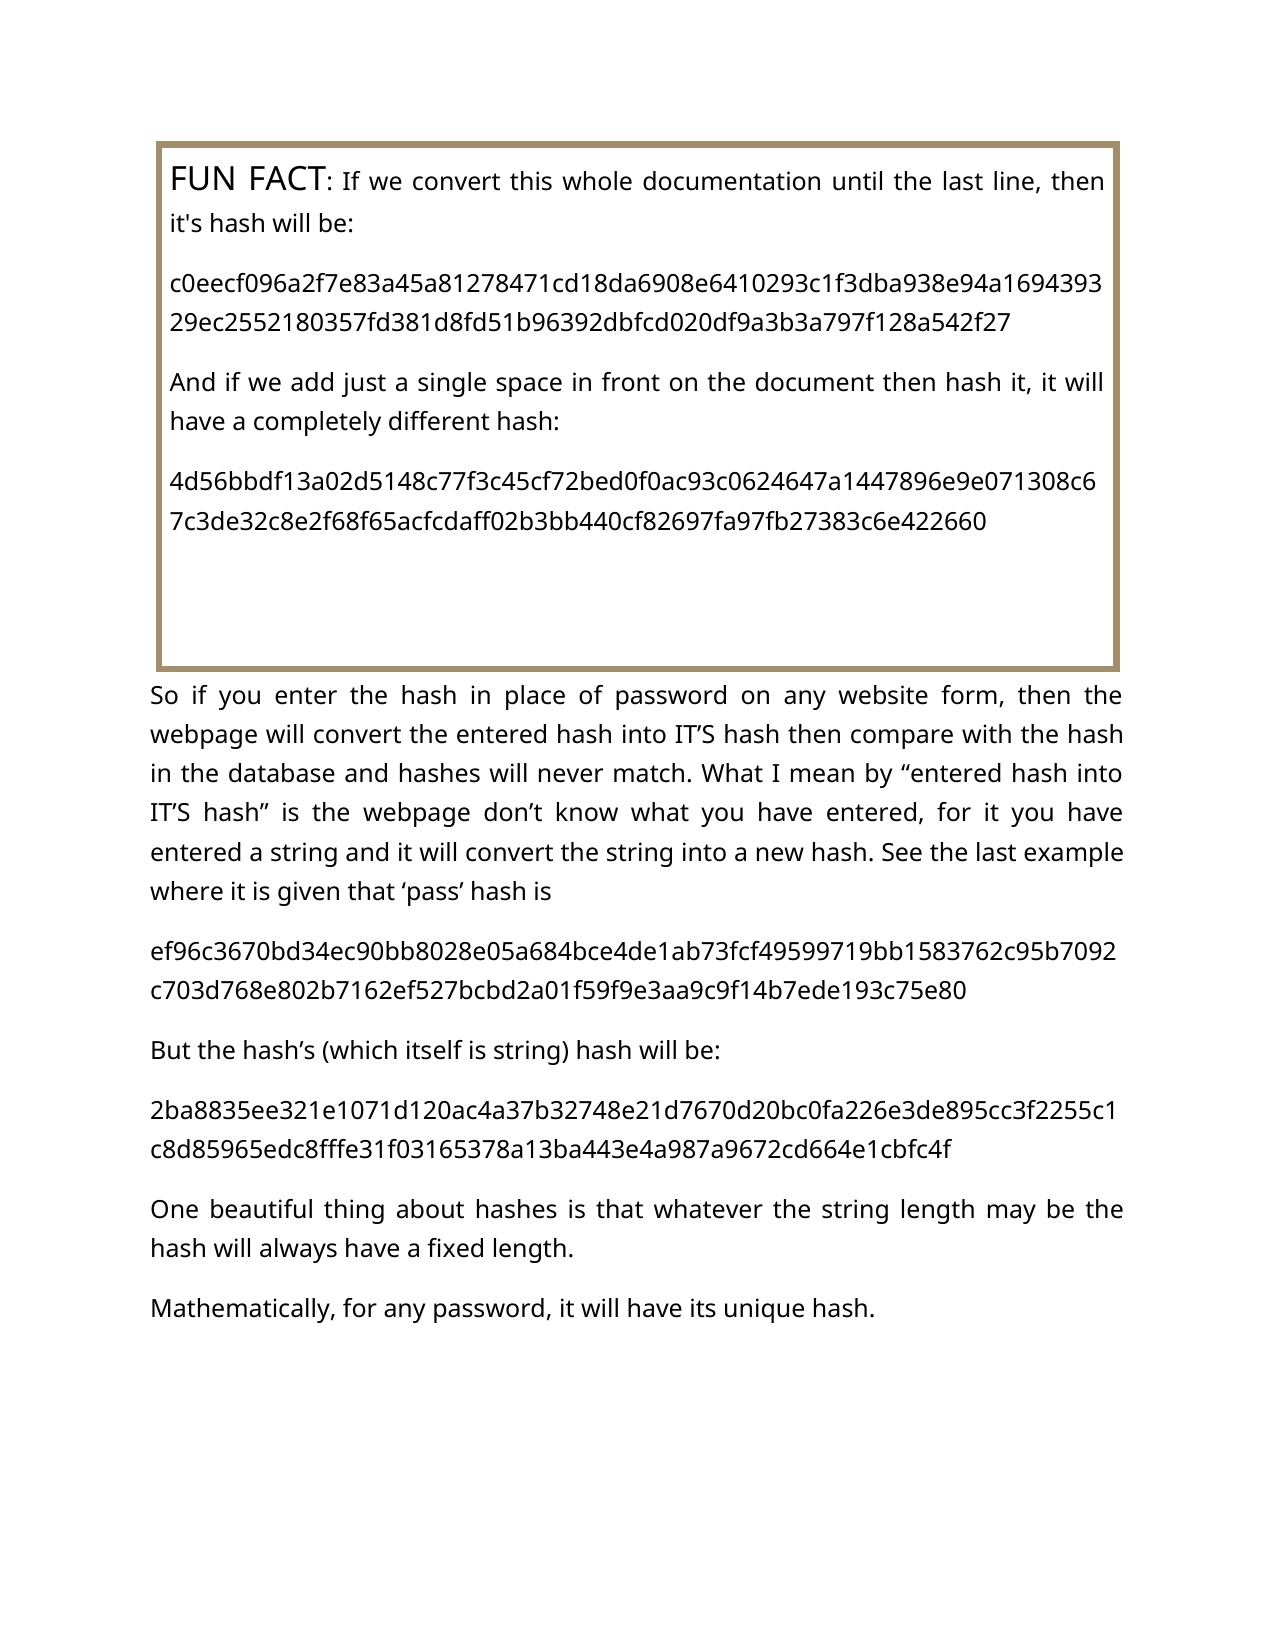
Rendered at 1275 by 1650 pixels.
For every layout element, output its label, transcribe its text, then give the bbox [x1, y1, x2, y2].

text So if you enter the hash in place of password on any website form, then the webpage will convert the entered hash into IT’S hash then compare with the hash in the database and hashes will never match. What I mean by “entered hash into IT’S hash” is the webpage don’t know what you have entered, for it you have entered a string and it will convert the string into a new hash. See the last example where it is given that ‘pass’ hash is [150, 150, 1125, 907]
text FUN FACT: If we convert this whole documentation until the last line, then it's hash will be: [169, 155, 1106, 240]
text One beautiful thing about hashes is that whatever the string length may be the hash will always have a fixed length. [150, 1192, 1125, 1265]
text c0eecf096a2f7e83a45a81278471cd18da6908e6410293c1f3dba938e94a169439329ec2552180357fd381d8fd51b96392dbfcd020df9a3b3a797f128a542f27 [169, 266, 1106, 339]
text But the hash’s (which itself is string) hash will be: [150, 1033, 1125, 1067]
text ef96c3670bd34ec90bb8028e05a684bce4de1ab73fcf49599719bb1583762c95b7092c703d768e802b7162ef527bcbd2a01f59f9e3aa9c9f14b7ede193c75e80 [150, 933, 1125, 1007]
text And if we add just a single space in front on the document then hash it, it will have a completely different hash: [169, 365, 1106, 438]
text 4d56bbdf13a02d5148c77f3c45cf72bed0f0ac93c0624647a1447896e9e071308c67c3de32c8e2f68f65acfcdaff02b3bb440cf82697fa97fb27383c6e422660 [169, 464, 1106, 537]
text Mathematically, for any password, it will have its unique hash. [150, 1291, 1125, 1325]
text 2ba8835ee321e1071d120ac4a37b32748e21d7670d20bc0fa226e3de895cc3f2255c1c8d85965edc8fffe31f03165378a13ba443e4a987a9672cd664e1cbfc4f [150, 1093, 1125, 1166]
